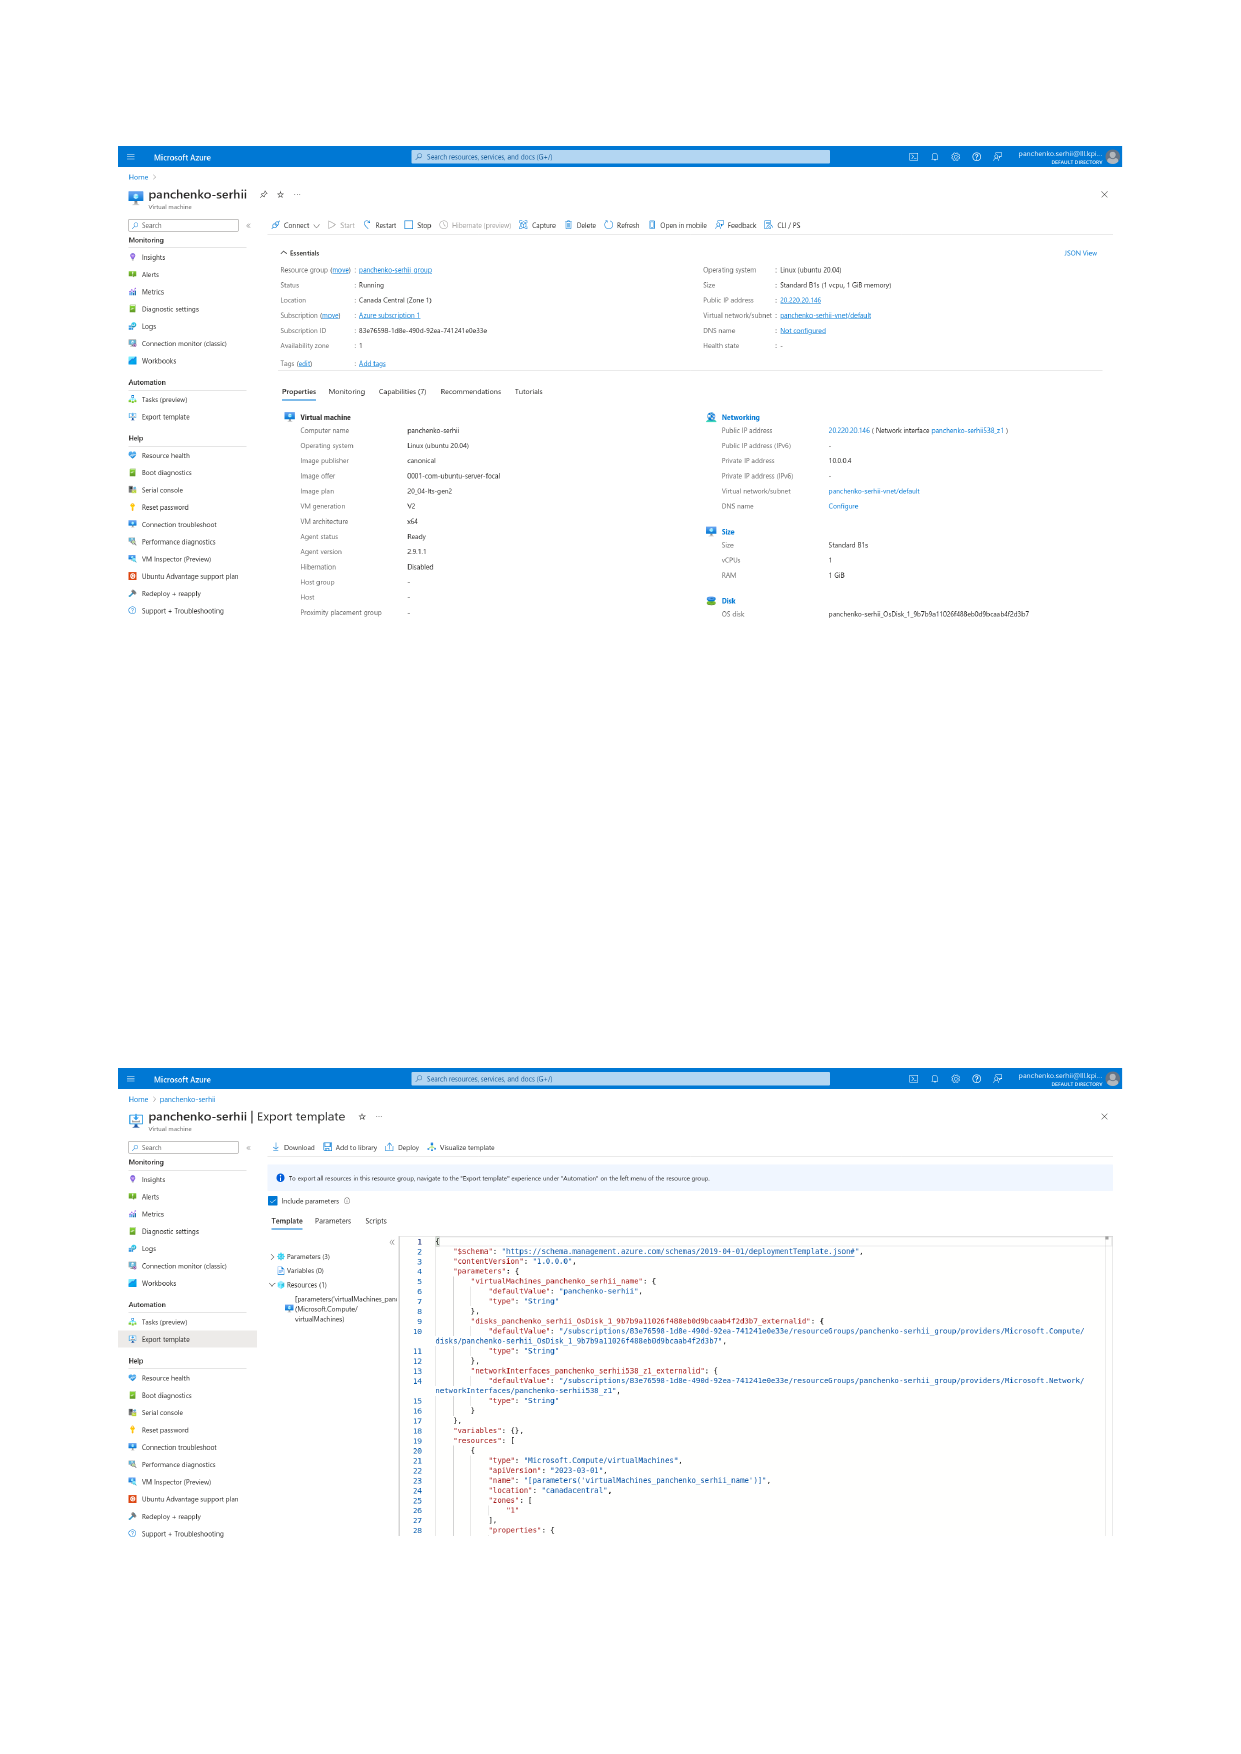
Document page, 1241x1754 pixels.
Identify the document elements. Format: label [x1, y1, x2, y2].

picture [118, 1068, 1123, 1546]
picture [118, 146, 1123, 623]
